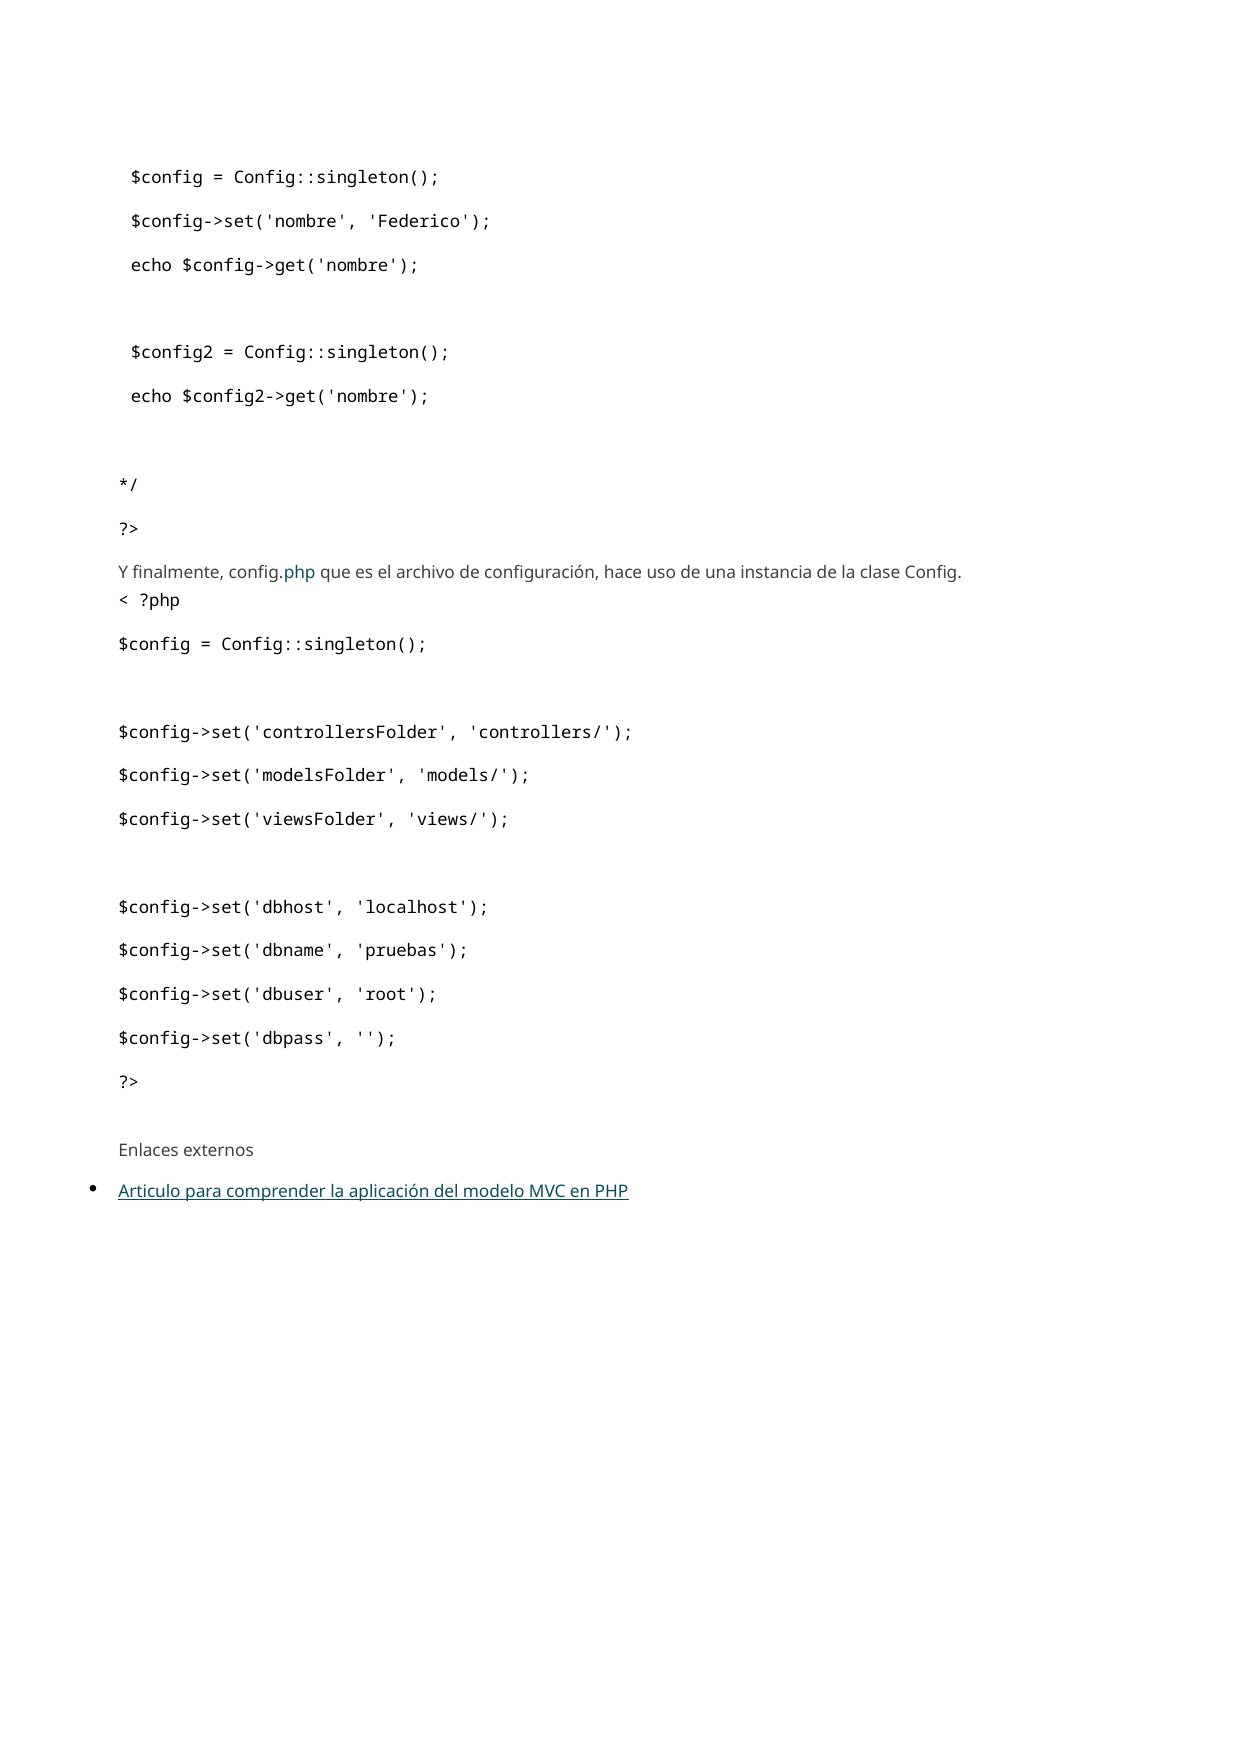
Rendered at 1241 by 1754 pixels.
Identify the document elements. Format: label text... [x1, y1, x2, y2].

text $config->set('dbpass', ''); [118, 1021, 1122, 1049]
text $config2 = Config::singleton(); [118, 337, 1122, 365]
text Y finalmente, config.php que es el archivo de configuración, hace uso de una instancia de la clase Config. [118, 556, 1122, 584]
text $config->set('dbhost', 'localhost'); [118, 890, 1122, 918]
text ?> [118, 1065, 1122, 1093]
text $config->set('nombre', 'Federico'); [118, 206, 1122, 234]
subtitle Enlaces externos [118, 1134, 1122, 1162]
text echo $config->get('nombre'); [118, 249, 1122, 277]
text */ [118, 468, 1122, 496]
text $config = Config::singleton(); [118, 162, 1122, 190]
text $config->set('modelsFolder', 'models/'); [118, 759, 1122, 787]
text $config->set('controllersFolder', 'controllers/'); [118, 715, 1122, 743]
text $config->set('viewsFolder', 'views/'); [118, 802, 1122, 831]
list Articulo para comprender la aplicación del modelo MVC en PHP [118, 1174, 1122, 1202]
text < ?php [118, 584, 1122, 612]
text $config = Config::singleton(); [118, 627, 1122, 656]
text echo $config2->get('nombre'); [118, 381, 1122, 409]
text ?> [118, 512, 1122, 540]
text $config->set('dbuser', 'root'); [118, 977, 1122, 1006]
text $config->set('dbname', 'pruebas'); [118, 934, 1122, 962]
